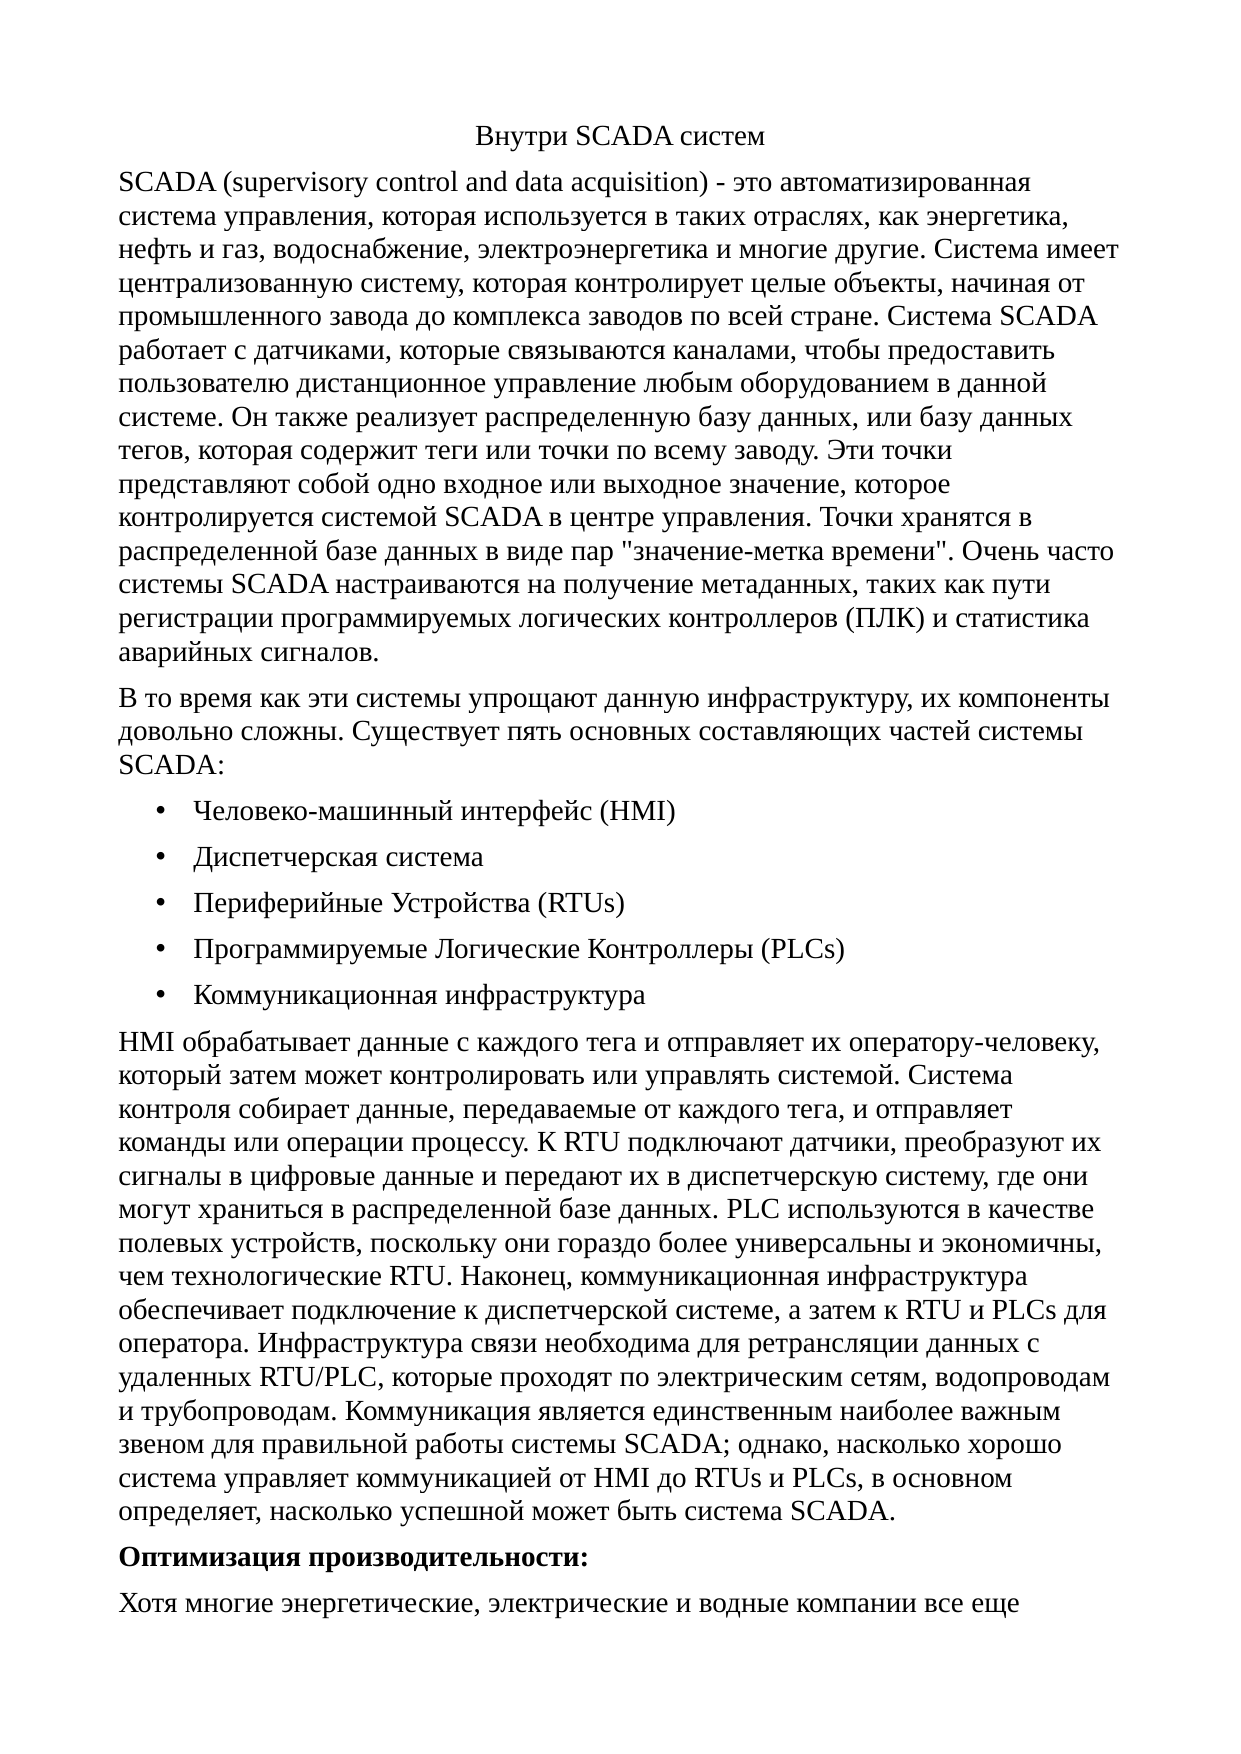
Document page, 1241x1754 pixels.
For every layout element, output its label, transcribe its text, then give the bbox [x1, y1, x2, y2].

list Человеко-машинный интерфейс (HMI) [156, 793, 1122, 827]
text HMI обрабатывает данные с каждого тега и отправляет их оператору-человеку, который затем может контролировать или управлять системой. Система контроля собирает данные, передаваемые от каждого тега, и отправляет команды или операции процессу. К RTU подключают датчики, преобразуют их сигналы в цифровые данные и передают их в диспетчерскую систему, где они могут храниться в распределенной базе данных. PLC используются в качестве полевых устройств, поскольку они гораздо более универсальны и экономичны, чем технологические RTU. Наконец, коммуникационная инфраструктура обеспечивает подключение к диспетчерской системе, а затем к RTU и PLCs для оператора. Инфраструктура связи необходима для ретрансляции данных с удаленных RTU/PLC, которые проходят по электрическим сетям, водопроводам и трубопроводам. Коммуникация является единственным наиболее важным звеном для правильной работы системы SCADA; однако, насколько хорошо система управляет коммуникацией от HMI до RTUs и PLCs, в основном определяет, насколько успешной может быть система SCADA. [118, 1024, 1122, 1527]
text Хотя многие энергетические, электрические и водные компании все еще [118, 1585, 1122, 1619]
list Диспетчерская система [156, 839, 1122, 873]
list Периферийные Устройства (RTUs) [156, 885, 1122, 919]
text Оптимизация производительности: [118, 1539, 1122, 1573]
list Коммуникационная инфраструктура [156, 977, 1122, 1011]
list Программируемые Логические Контроллеры (PLCs) [156, 931, 1122, 965]
text Внутри SCADA систем [118, 118, 1122, 152]
text SCADA (supervisory control and data acquisition) - это автоматизированная система управления, которая используется в таких отраслях, как энергетика, нефть и газ, водоснабжение, электроэнергетика и многие другие. Система имеет централизованную систему, которая контролирует целые объекты, начиная от промышленного завода до комплекса заводов по всей стране. Система SCADA работает с датчиками, которые связываются каналами, чтобы предоставить пользователю дистанционное управление любым оборудованием в данной системе. Он также реализует распределенную базу данных, или базу данных тегов, которая содержит теги или точки по всему заводу. Эти точки представляют собой одно входное или выходное значение, которое контролируется системой SCADA в центре управления. Точки хранятся в распределенной базе данных в виде пар "значение-метка времени". Очень часто системы SCADA настраиваются на получение метаданных, таких как пути регистрации программируемых логических контроллеров (ПЛК) и статистика аварийных сигналов. [118, 164, 1122, 667]
text В то время как эти системы упрощают данную инфраструктуру, их компоненты довольно сложны. Существует пять основных составляющих частей системы SCADA: [118, 680, 1122, 780]
